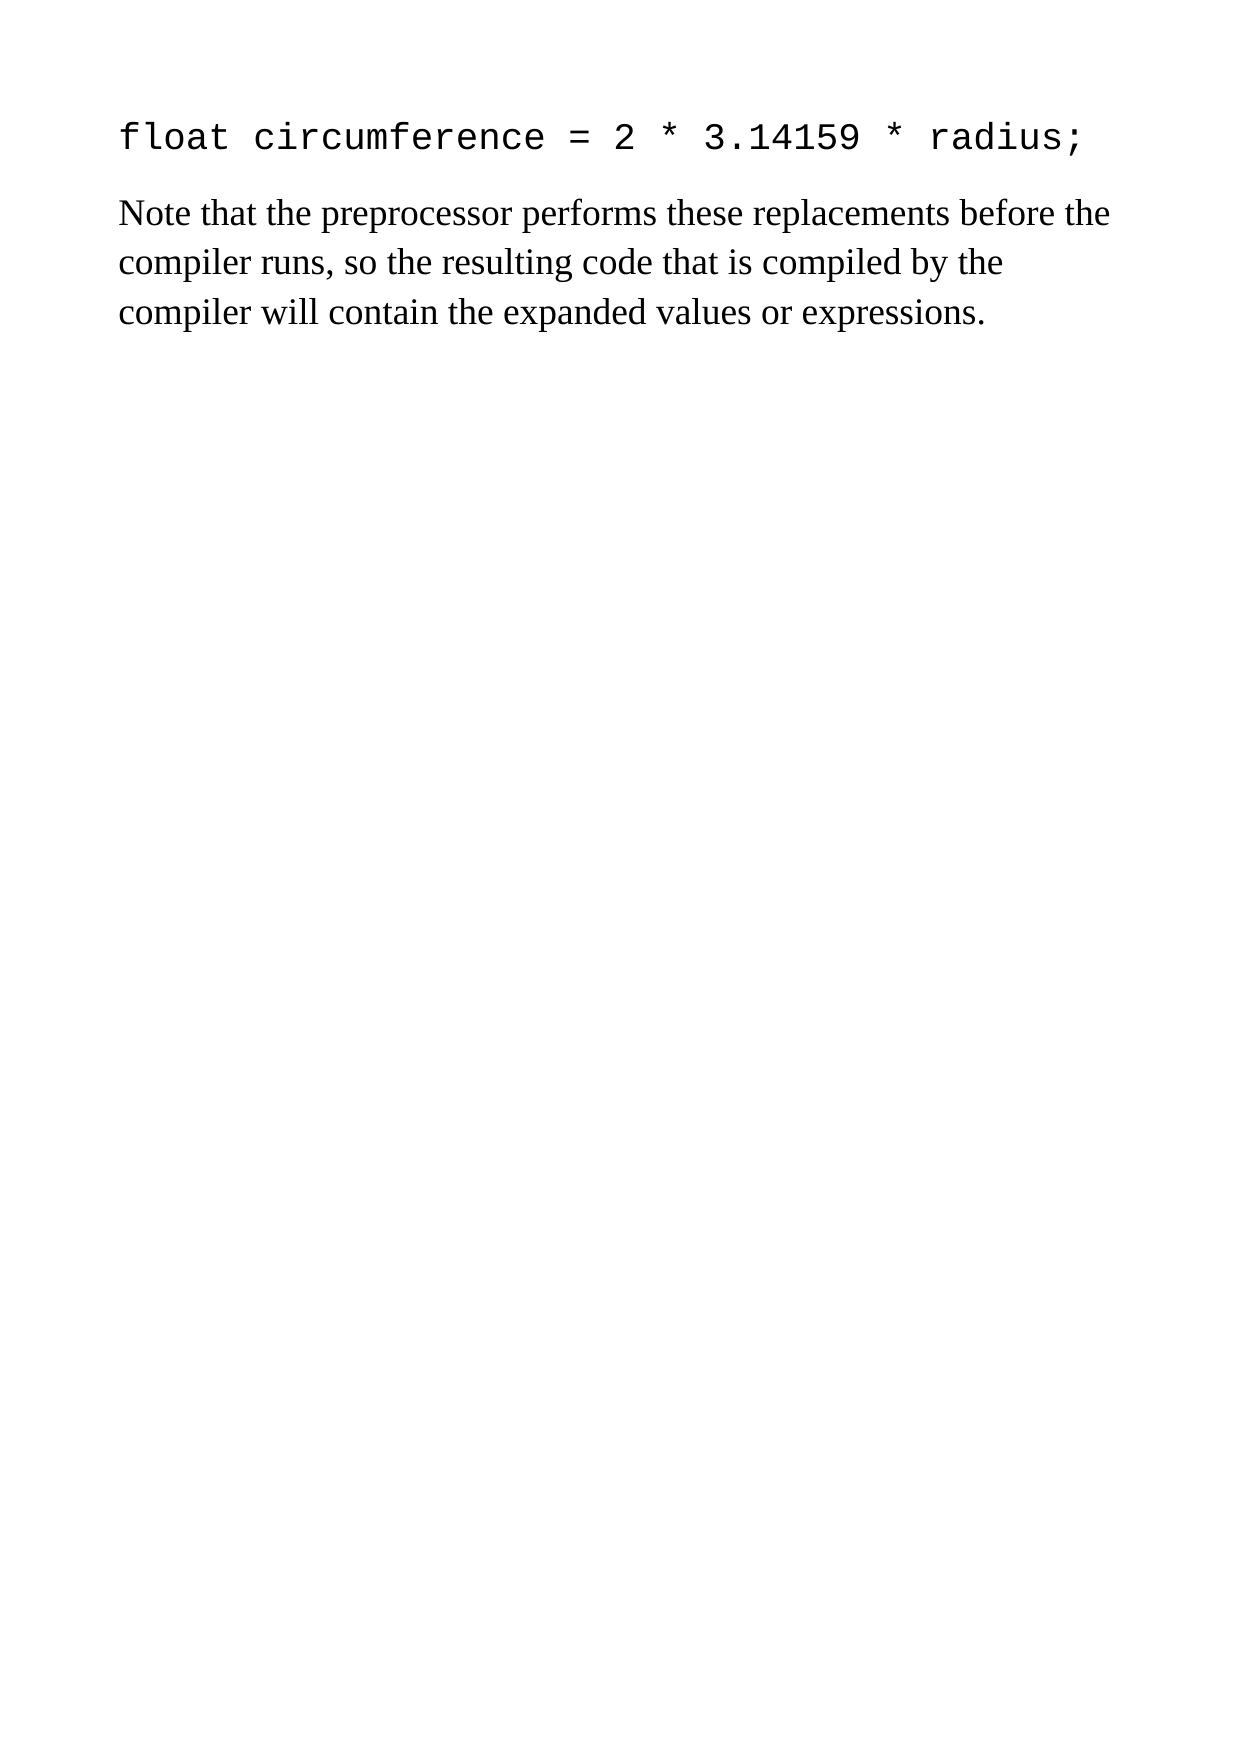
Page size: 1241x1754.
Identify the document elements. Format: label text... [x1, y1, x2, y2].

text Note that the preprocessor performs these replacements before the compiler runs, so the resulting code that is compiled by the compiler will contain the expanded values or expressions. [118, 190, 1122, 332]
text float circumference = 2 * 3.14159 * radius; [118, 118, 1122, 161]
